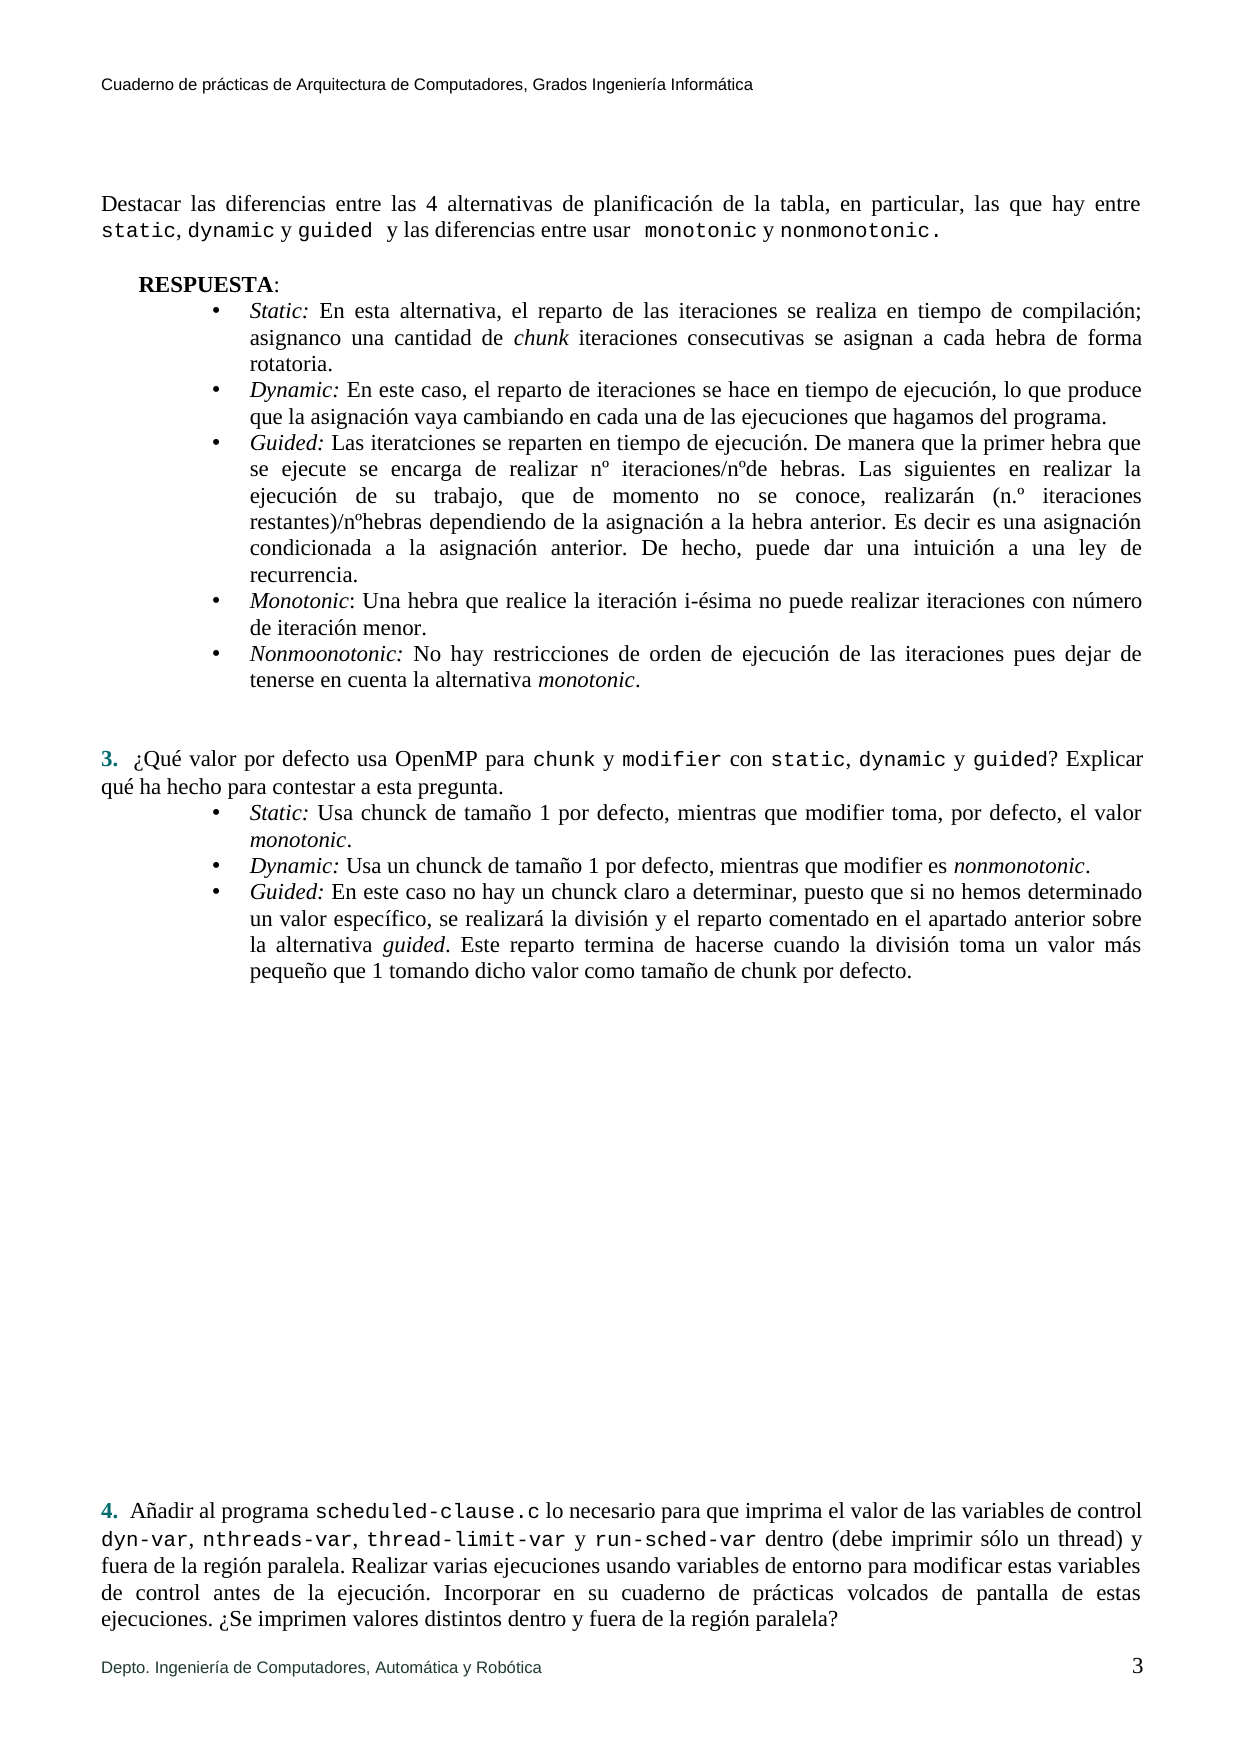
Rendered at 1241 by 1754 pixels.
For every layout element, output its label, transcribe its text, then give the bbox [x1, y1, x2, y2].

text 3. ¿Qué valor por defecto usa OpenMP para chunk y modifier con static, dynamic y guided? Explicar qué ha hecho para contestar a esta pregunta. [101, 745, 1143, 799]
list Destacar las diferencias entre las 4 alternativas de planificación de la tabla, en particular, las que hay entre static, dynamic y guided y las diferencias entre usar monotonic y nonmonotonic. [101, 190, 1143, 244]
list Monotonic: Una hebra que realice la iteración i-ésima no puede realizar iteraciones con número de iteración menor. [212, 587, 1143, 640]
list Nonmoonotonic: No hay restricciones de orden de ejecución de las iteraciones pues dejar de tenerse en cuenta la alternativa monotonic. [212, 640, 1143, 693]
list Static: En esta alternativa, el reparto de las iteraciones se realiza en tiempo de compilación; asignanco una cantidad de chunk iteraciones consecutivas se asignan a cada hebra de forma rotatoria. [212, 297, 1143, 376]
list Static: Usa chunck de tamaño 1 por defecto, mientras que modifier toma, por defecto, el valor monotonic. [212, 799, 1143, 852]
list Guided: En este caso no hay un chunck claro a determinar, puesto que si no hemos determinado un valor específico, se realizará la división y el reparto comentado en el apartado anterior sobre la alternativa guided. Este reparto termina de hacerse cuando la división toma un valor más pequeño que 1 tomando dicho valor como tamaño de chunk por defecto. [212, 878, 1143, 984]
list Guided: Las iteratciones se reparten en tiempo de ejecución. De manera que la primer hebra que se ejecute se encarga de realizar nº iteraciones/nºde hebras. Las siguientes en realizar la ejecución de su trabajo, que de momento no se conoce, realizarán (n.º iteraciones restantes)/nºhebras dependiendo de la asignación a la hebra anterior. Es decir es una asignación condicionada a la asignación anterior. De hecho, puede dar una intuición a una ley de recurrencia. [212, 429, 1143, 587]
list Dynamic: En este caso, el reparto de iteraciones se hace en tiempo de ejecución, lo que produce que la asignación vaya cambiando en cada una de las ejecuciones que hagamos del programa. [212, 376, 1143, 429]
list 4. Añadir al programa scheduled-clause.c lo necesario para que imprima el valor de las variables de control dyn-var, nthreads-var, thread-limit-var y run-sched-var dentro (debe imprimir sólo un thread) y fuera de la región paralela. Realizar varias ejecuciones usando variables de entorno para modificar estas variables de control antes de la ejecución. Incorporar en su cuaderno de prácticas volcados de pantalla de estas ejecuciones. ¿Se imprimen valores distintos dentro y fuera de la región paralela? [101, 1497, 1143, 1631]
list Dynamic: Usa un chunck de tamaño 1 por defecto, mientras que modifier es nonmonotonic. [212, 852, 1143, 878]
text RESPUESTA: [138, 271, 1143, 297]
